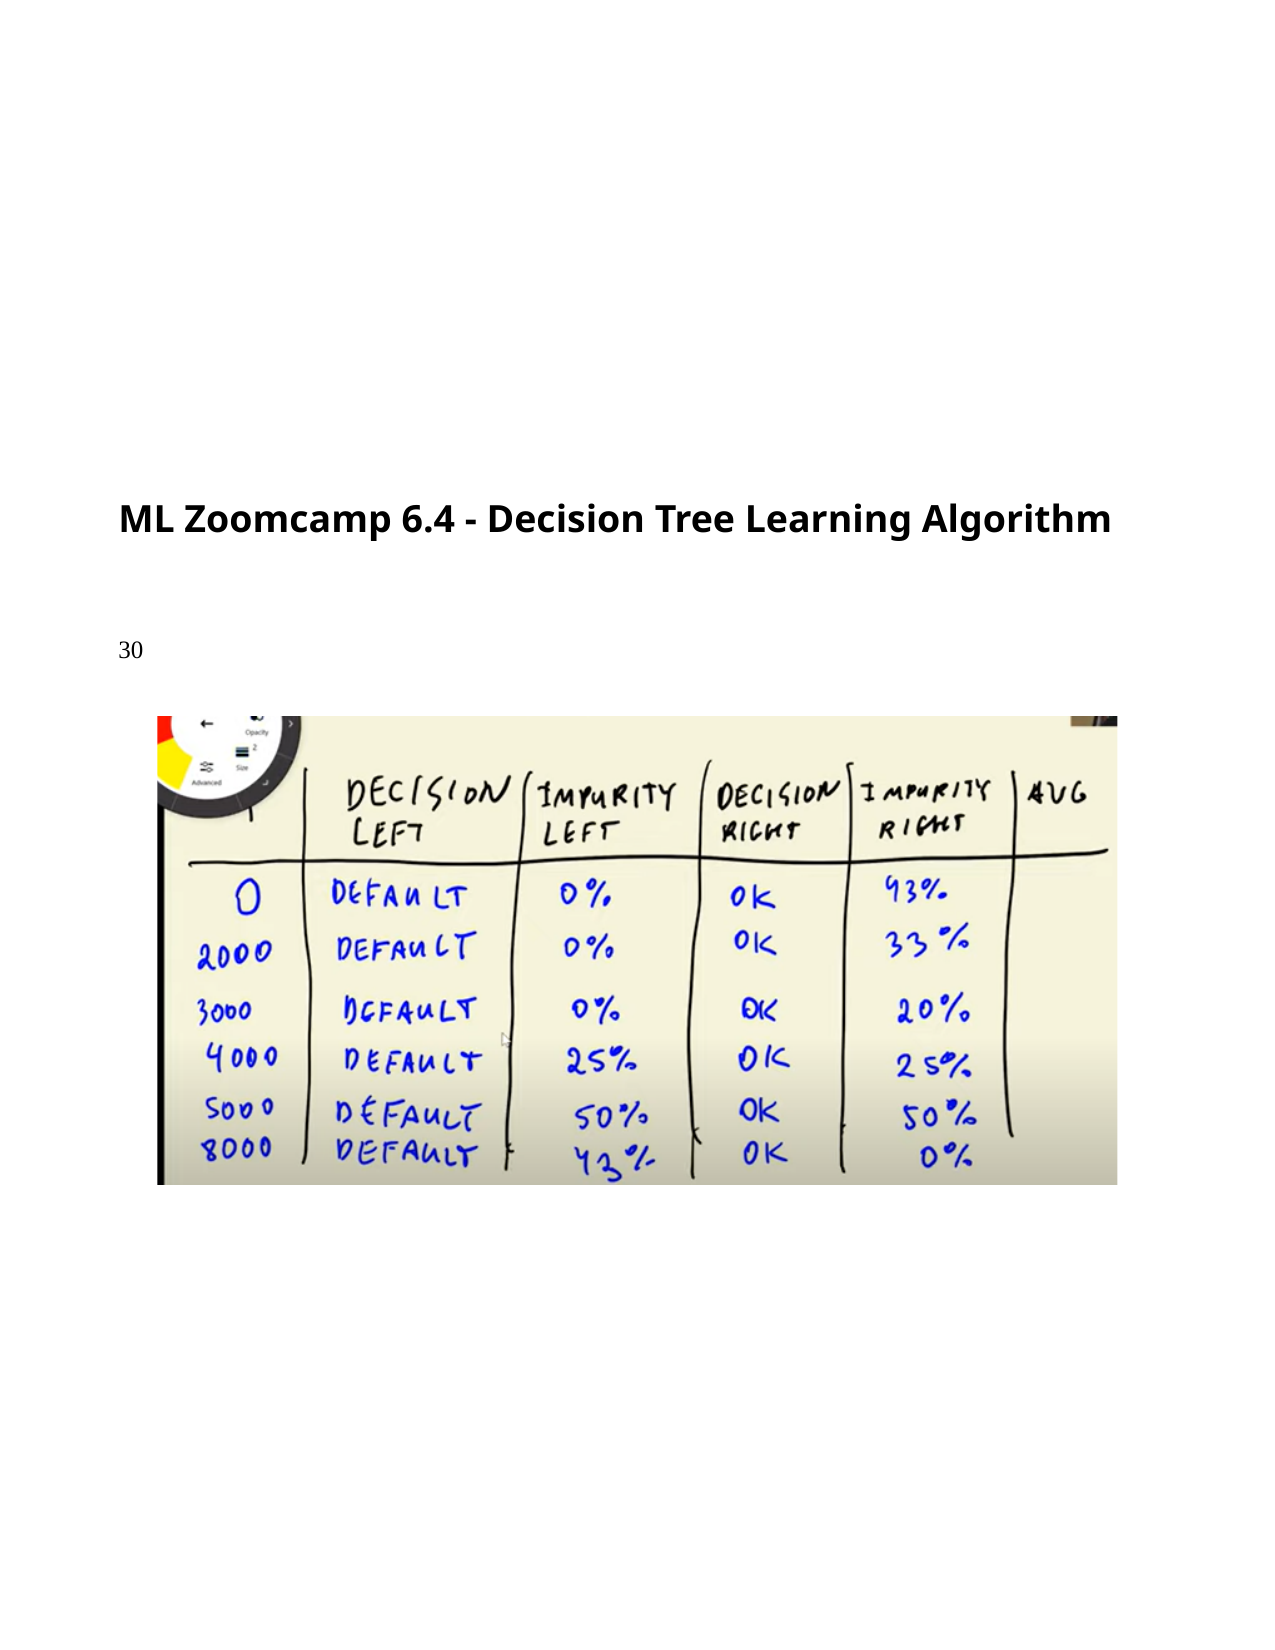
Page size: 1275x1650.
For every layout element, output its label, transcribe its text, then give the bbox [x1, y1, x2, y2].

picture [157, 716, 1118, 1185]
text 30 [118, 635, 1157, 663]
subtitle ML Zoomcamp 6.4 - Decision Tree Learning Algorithm [118, 492, 1157, 543]
